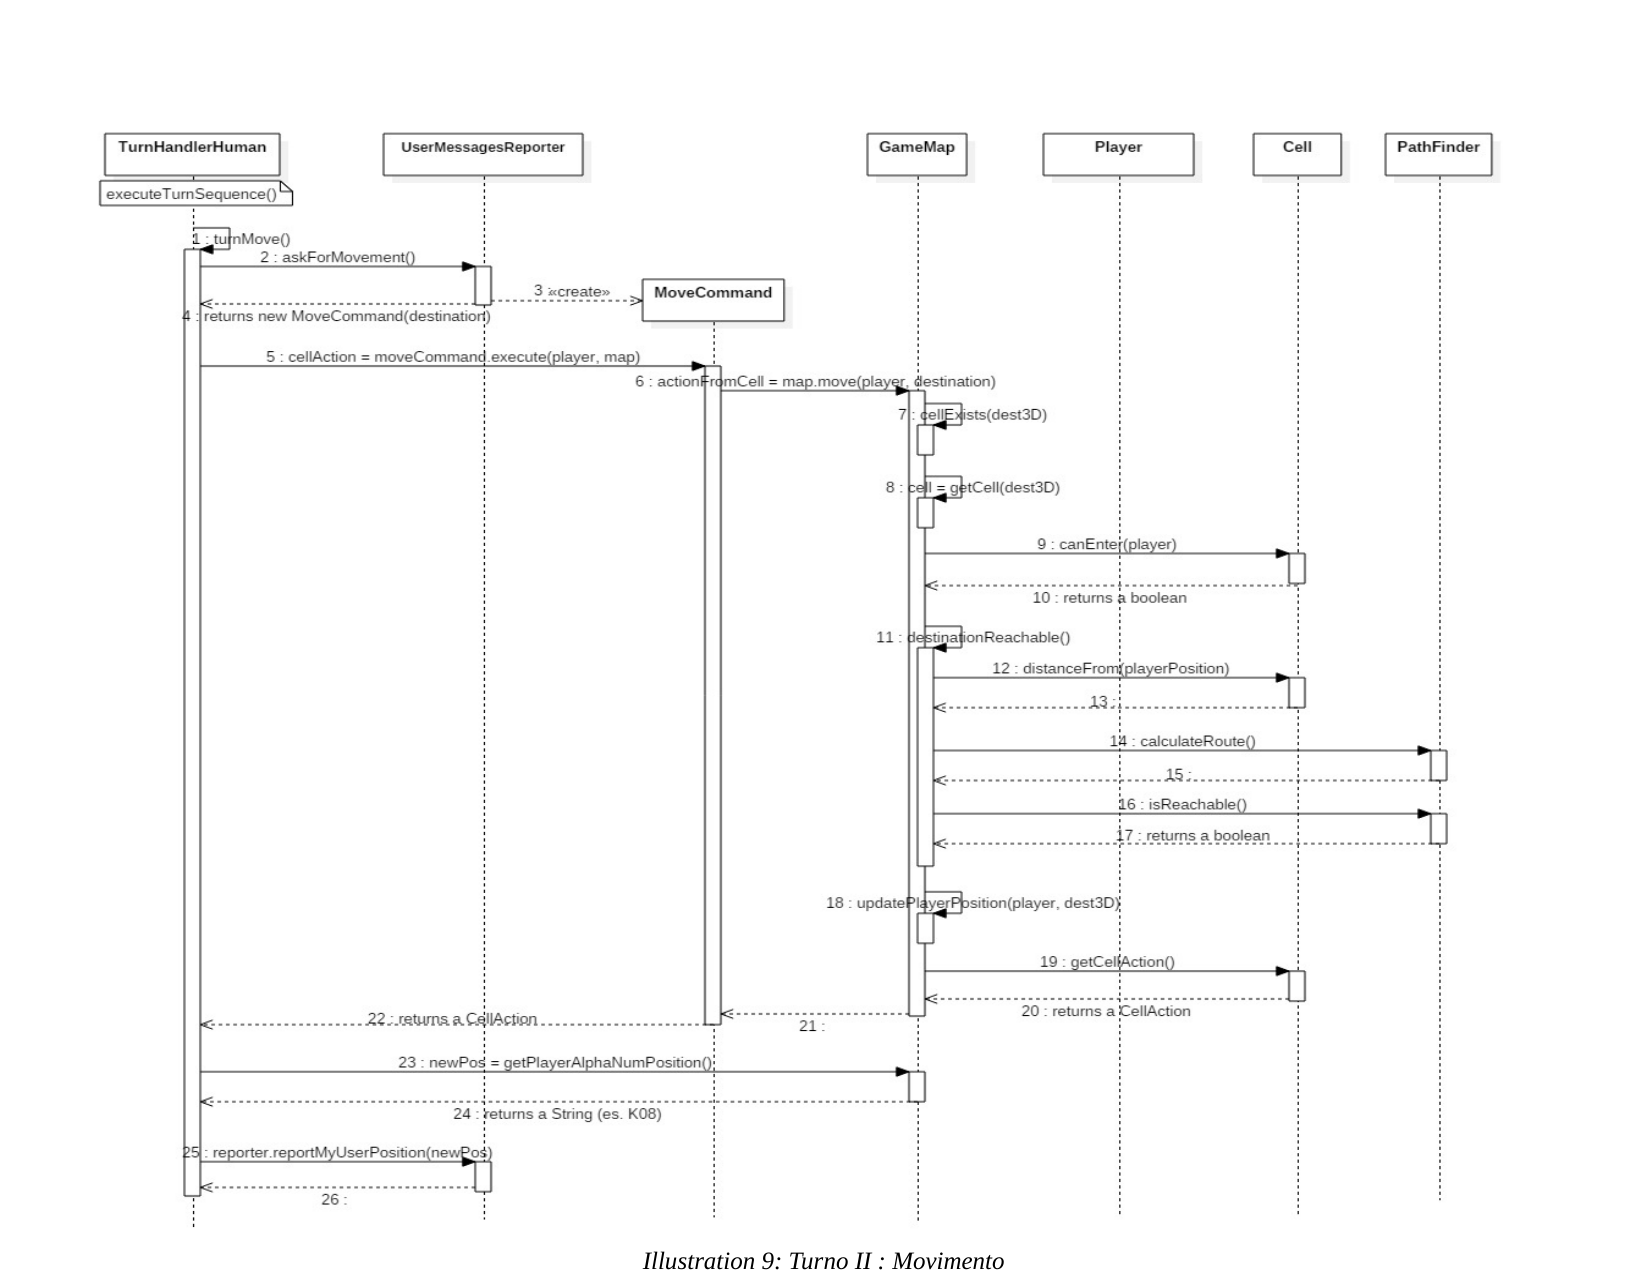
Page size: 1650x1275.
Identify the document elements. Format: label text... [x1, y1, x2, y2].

picture [88, 123, 1503, 1241]
text Illustration 9: Turno II : Movimento [118, 121, 1532, 1275]
